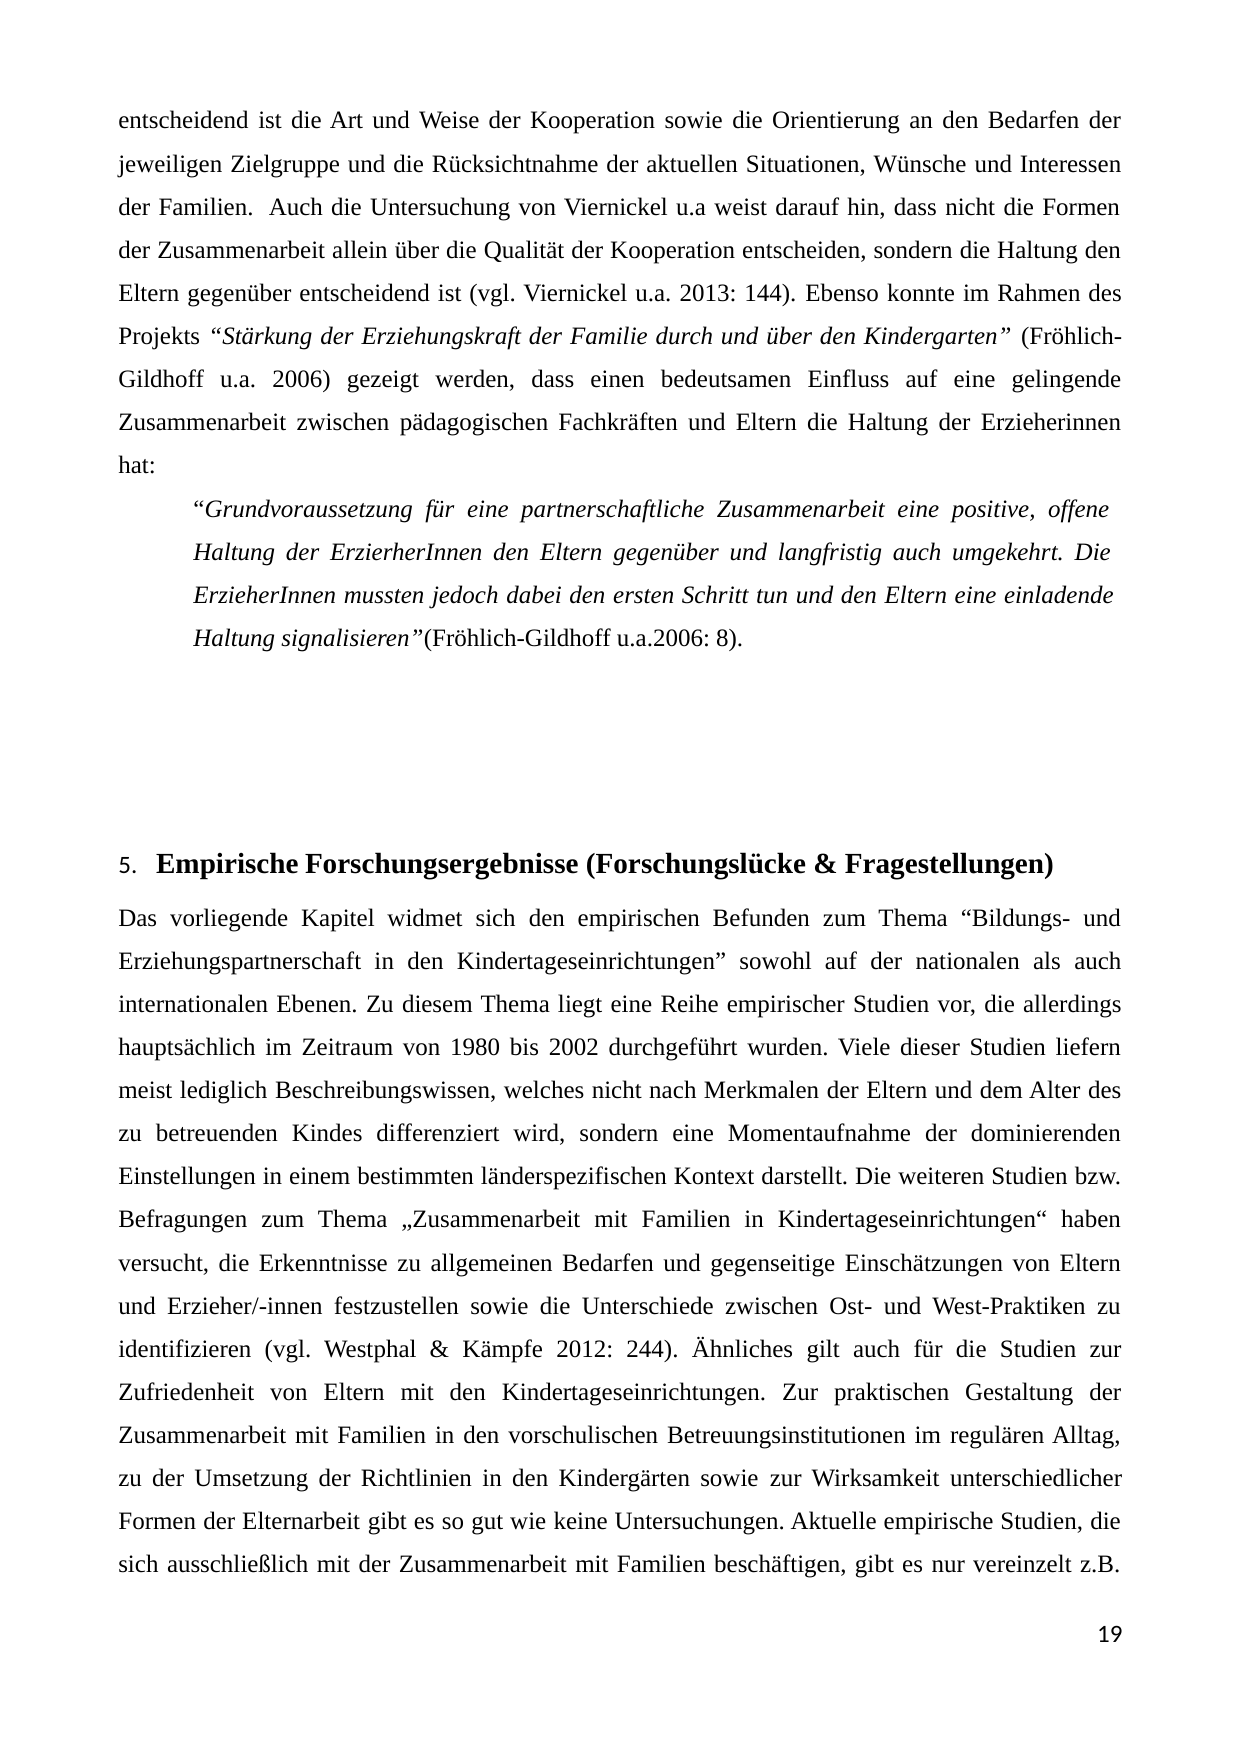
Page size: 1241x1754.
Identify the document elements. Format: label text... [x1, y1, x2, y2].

text “Grundvoraussetzung für eine partnerschaftliche Zusammenarbeit eine positive, offene Haltung der ErzierherInnen den Eltern gegenüber und langfristig auch umgekehrt. Die ErzieherInnen mussten jedoch dabei den ersten Schritt tun und den Eltern eine einladende Haltung signalisieren”(Fröhlich-Gildhoff u.a.2006: 8). [118, 494, 1122, 652]
text Das vorliegende Kapitel widmet sich den empirischen Befunden zum Thema “Bildungs- und Erziehungspartnerschaft in den Kindertageseinrichtungen” sowohl auf der nationalen als auch internationalen Ebenen. Zu diesem Thema liegt eine Reihe empirischer Studien vor, die allerdings hauptsächlich im Zeitraum von 1980 bis 2002 durchgeführt wurden. Viele dieser Studien liefern meist lediglich Beschreibungswissen, welches nicht nach Merkmalen der Eltern und dem Alter des zu betreuenden Kindes differenziert wird, sondern eine Momentaufnahme der dominierenden Einstellungen in einem bestimmten länderspezifischen Kontext darstellt. Die weiteren Studien bzw. Befragungen zum Thema „Zusammenarbeit mit Familien in Kindertageseinrichtungen“ haben versucht, die Erkenntnisse zu allgemeinen Bedarfen und gegenseitige Einschätzungen von Eltern und Erzieher/-innen festzustellen sowie die Unterschiede zwischen Ost- und West-Praktiken zu identifizieren (vgl. Westphal & Kämpfe 2012: 244). Ähnliches gilt auch für die Studien zur Zufriedenheit von Eltern mit den Kindertageseinrichtungen. Zur praktischen Gestaltung der Zusammenarbeit mit Familien in den vorschulischen Betreuungsinstitutionen im regulären Alltag, zu der Umsetzung der Richtlinien in den Kindergärten sowie zur Wirksamkeit unterschiedlicher Formen der Elternarbeit gibt es so gut wie keine Untersuchungen. Aktuelle empirische Studien, die sich ausschließlich mit der Zusammenarbeit mit Familien beschäftigen, gibt es nur vereinzelt z.B. [118, 903, 1122, 1578]
text 5. Empirische Forschungsergebnisse (Forschungslücke & Fragestellungen) [118, 846, 1122, 880]
text entscheidend ist die Art und Weise der Kooperation sowie die Orientierung an den Bedarfen der jeweiligen Zielgruppe und die Rücksichtnahme der aktuellen Situationen, Wünsche und Interessen der Familien. Auch die Untersuchung von Viernickel u.a weist darauf hin, dass nicht die Formen der Zusammenarbeit allein über die Qualität der Kooperation entscheiden, sondern die Haltung den Eltern gegenüber entscheidend ist (vgl. Viernickel u.a. 2013: 144). Ebenso konnte im Rahmen des Projekts “Stärkung der Erziehungskraft der Familie durch und über den Kindergarten” (Fröhlich-Gildhoff u.a. 2006) gezeigt werden, dass einen bedeutsamen Einfluss auf eine gelingende Zusammenarbeit zwischen pädagogischen Fachkräften und Eltern die Haltung der Erzieherinnen hat: [118, 106, 1122, 479]
